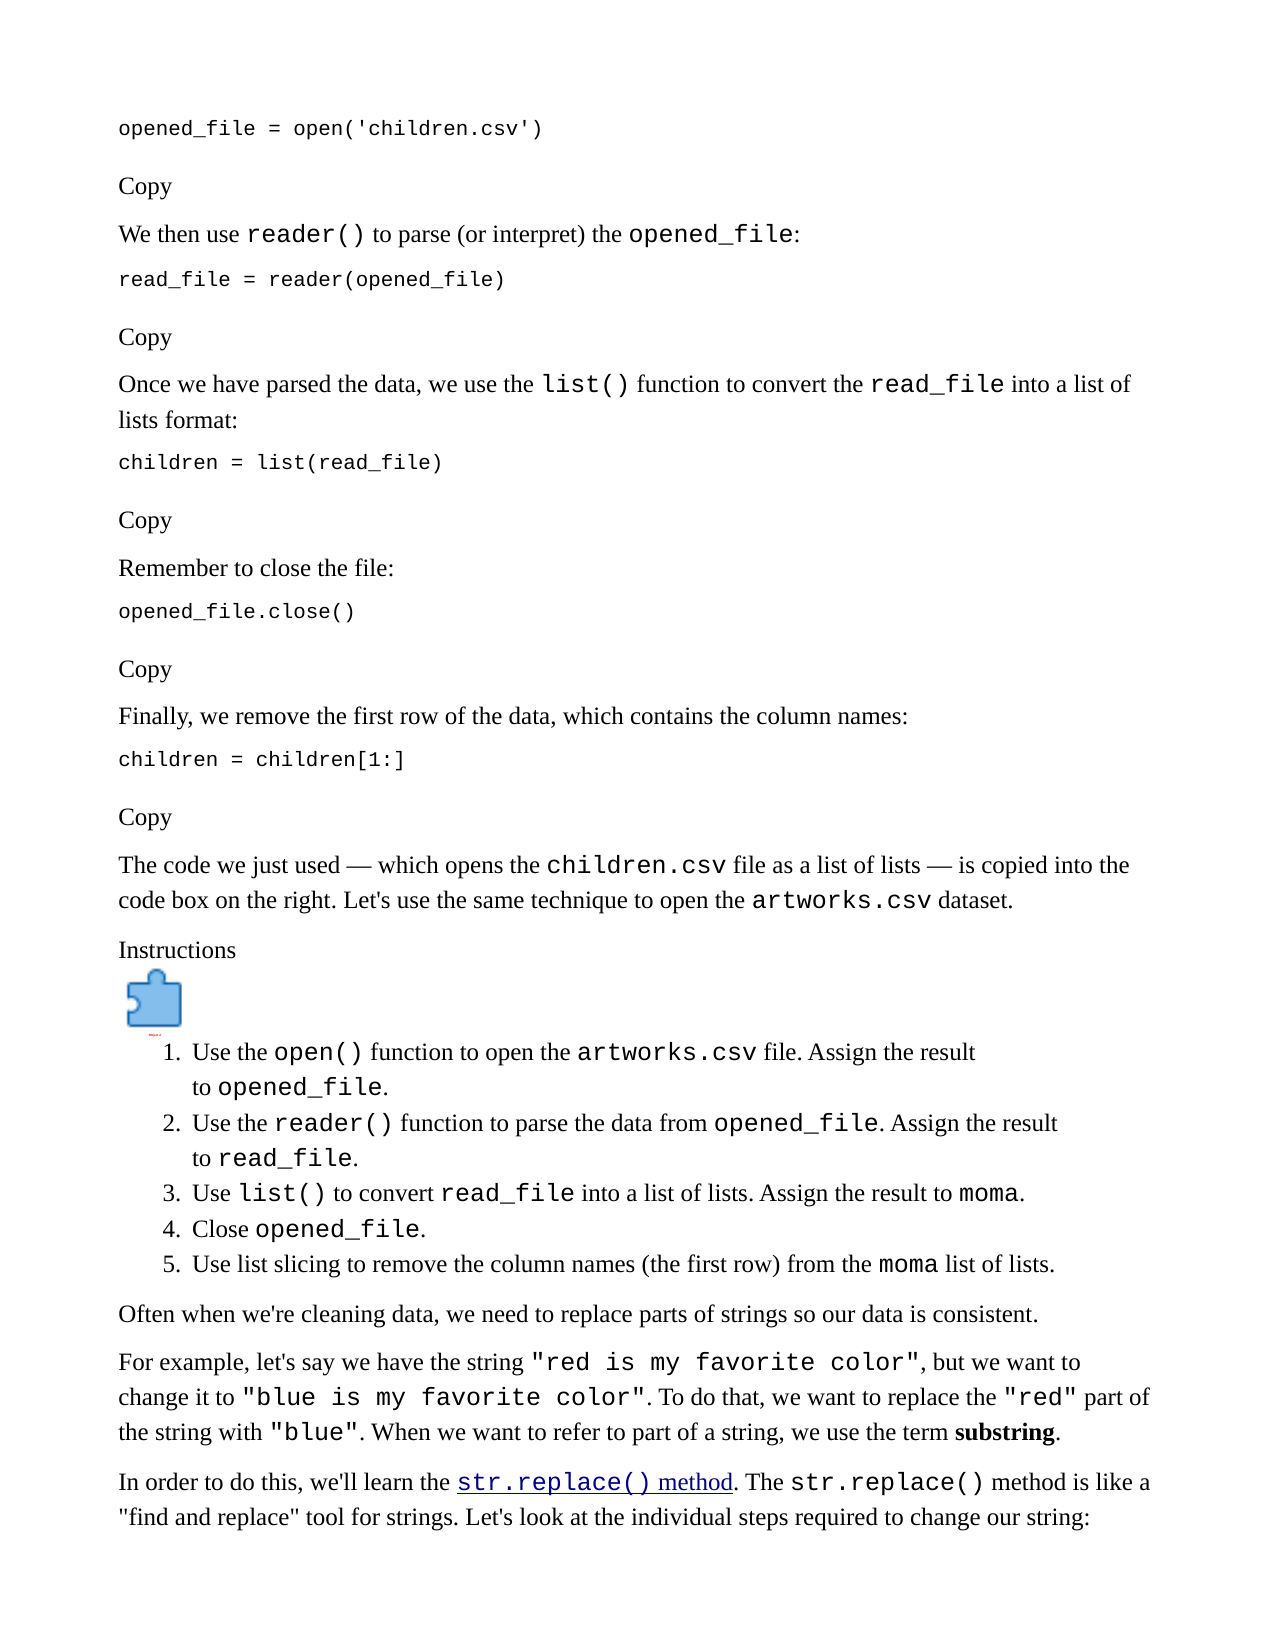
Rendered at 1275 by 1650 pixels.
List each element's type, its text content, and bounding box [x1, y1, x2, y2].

text Copy [118, 171, 1157, 200]
text In order to do this, we'll learn the str.replace() method. The str.replace() method is like a "find and replace" tool for strings. Let's look at the individual steps required to change our string: [118, 1467, 1157, 1531]
text We then use reader() to parse (or interpret) the opened_file: [118, 219, 1157, 250]
text Copy [118, 654, 1157, 682]
text read_file = reader(opened_file) [118, 269, 1157, 292]
text Instructions [118, 935, 1157, 963]
text Copy [118, 802, 1157, 831]
text Once we have parsed the data, we use the list() function to convert the read_file into a list of lists format: [118, 369, 1157, 433]
text For example, let's say we have the string "red is my favorite color", but we want to change it to "blue is my favorite color". To do that, we want to replace the "red" part of the string with "blue". When we want to refer to part of a string, we use the term substring. [118, 1347, 1157, 1448]
text Finally, we remove the first row of the data, which contains the column names: [118, 701, 1157, 730]
text Copy [118, 505, 1157, 534]
list Use the open() function to open the artworks.csv file. Assign the result to opened_file. [162, 1037, 1157, 1103]
text Often when we're cleaning data, we need to replace parts of strings so our data is consistent. [118, 1299, 1157, 1328]
list Use the reader() function to parse the data from opened_file. Assign the result to read_file. [162, 1108, 1157, 1174]
text children = list(read_file) [118, 452, 1157, 476]
text opened_file = open('children.csv') [118, 118, 1157, 142]
text Remember to close the file: [118, 553, 1157, 582]
list Use list() to convert read_file into a list of lists. Assign the result to moma. [162, 1178, 1157, 1209]
list Use list slicing to remove the column names (the first row) from the moma list of lists. [162, 1249, 1157, 1280]
text The code we just used — which opens the children.csv file as a list of lists — is copied into the code box on the right. Let's use the same technique to open the artworks.csv dataset. [118, 850, 1157, 916]
text children = children[1:] [118, 749, 1157, 773]
text Copy [118, 322, 1157, 351]
text opened_file.close() [118, 601, 1157, 624]
list Close opened_file. [162, 1214, 1157, 1244]
